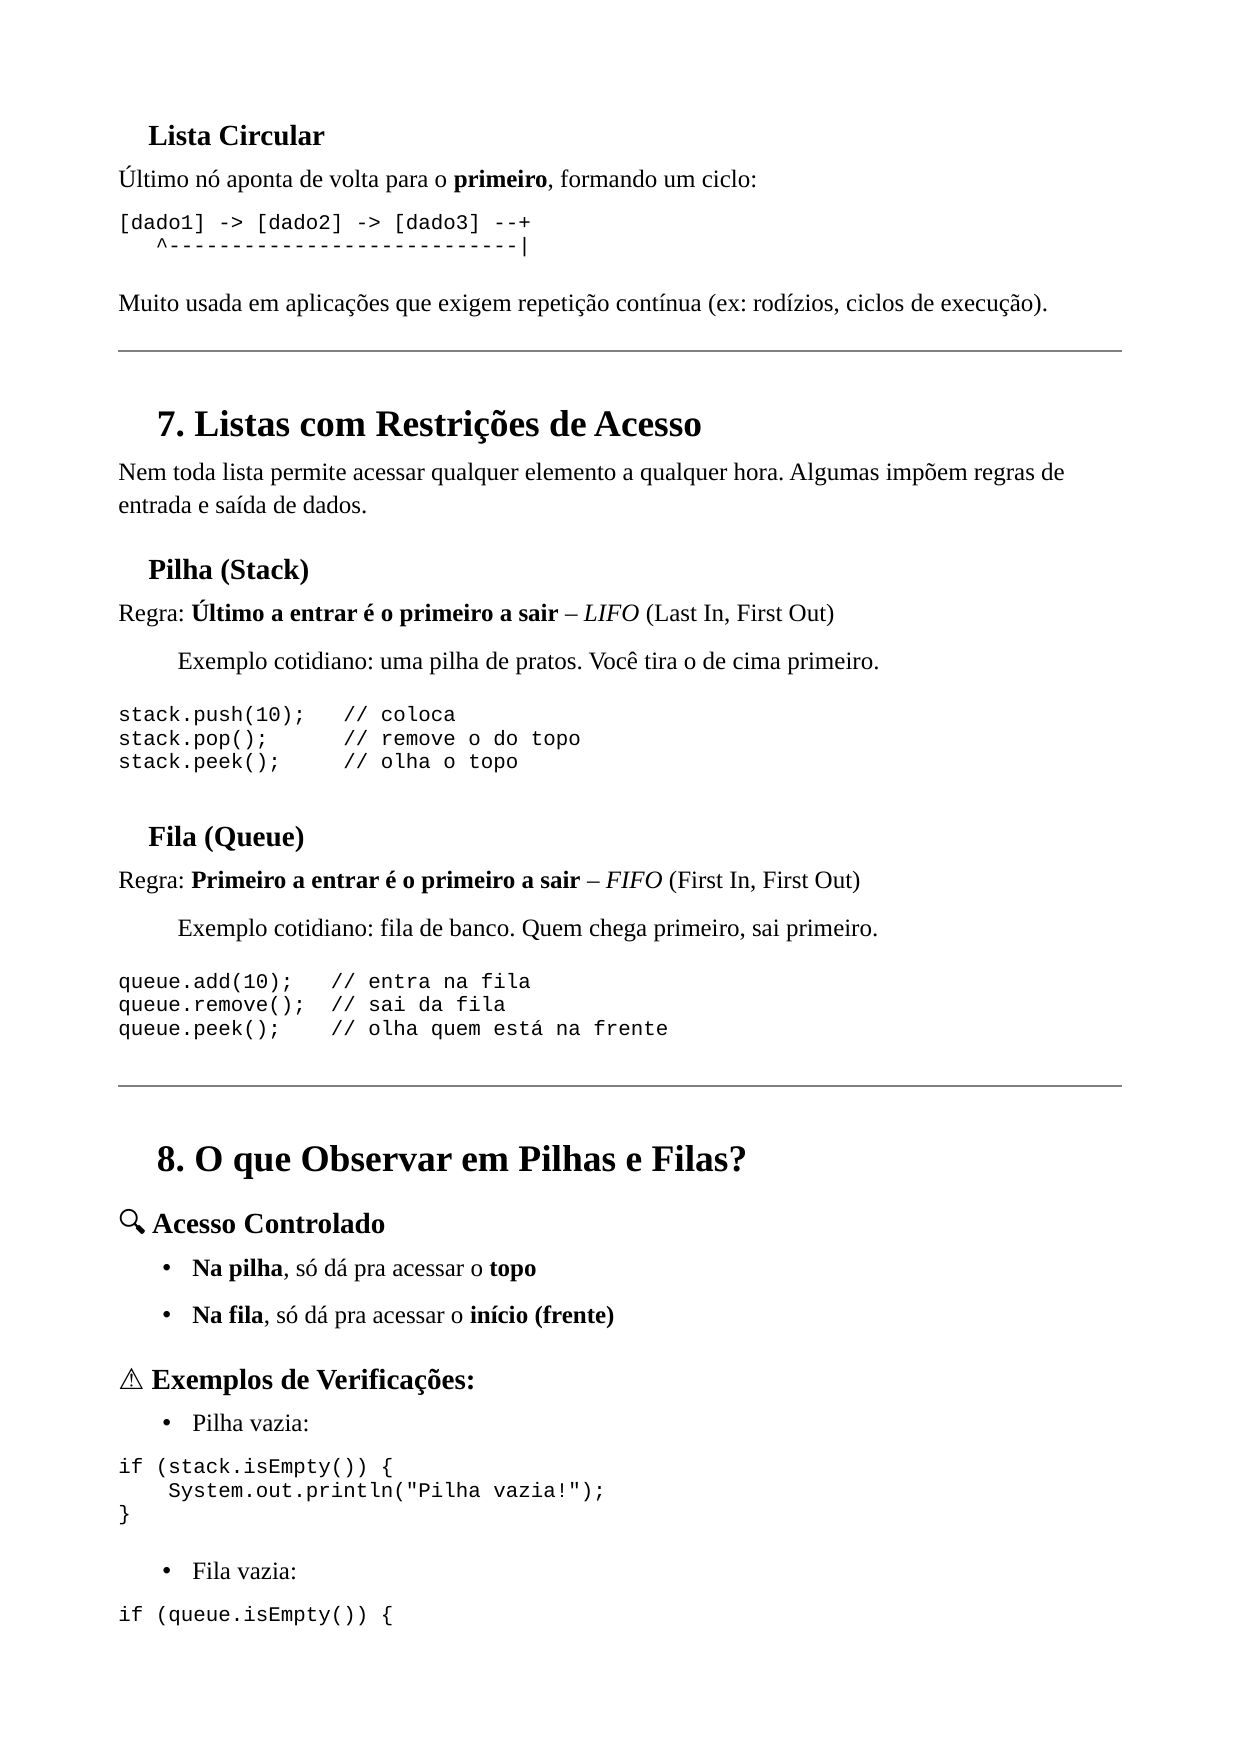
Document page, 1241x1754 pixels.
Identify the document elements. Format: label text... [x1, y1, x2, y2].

text queue.add(10); // entra na fila [118, 971, 1122, 994]
text Regra: Primeiro a entrar é o primeiro a sair – FIFO (First In, First Out) [118, 865, 1122, 894]
text [dado1] -> [dado2] -> [dado3] --+ [118, 212, 1122, 235]
subtitle 📌 7. Listas com Restrições de Acesso [118, 401, 1122, 444]
text stack.push(10); // coloca [118, 704, 1122, 728]
text Exemplo cotidiano: fila de banco. Quem chega primeiro, sai primeiro. [177, 913, 1063, 941]
text if (queue.isEmpty()) { [118, 1604, 1122, 1628]
text Nem toda lista permite acessar qualquer elemento a qualquer hora. Algumas impõem regras de entrada e saída de dados. [118, 457, 1122, 519]
subtitle ⚠️ Exemplos de Verificações: [118, 1362, 1122, 1396]
list Na fila, só dá pra acessar o início (frente) [162, 1300, 1122, 1329]
list Fila vazia: [162, 1556, 1122, 1585]
text Último nó aponta de volta para o primeiro, formando um ciclo: [118, 164, 1122, 193]
text stack.pop(); // remove o do topo [118, 728, 1122, 751]
subtitle 🔸 Pilha (Stack) [118, 552, 1122, 586]
text Exemplo cotidiano: uma pilha de pratos. Você tira o de cima primeiro. [177, 646, 1063, 674]
text queue.peek(); // olha quem está na frente [118, 1018, 1122, 1042]
text stack.peek(); // olha o topo [118, 751, 1122, 775]
text Regra: Último a entrar é o primeiro a sair – LIFO (Last In, First Out) [118, 598, 1122, 627]
text queue.remove(); // sai da fila [118, 994, 1122, 1018]
list Pilha vazia: [162, 1408, 1122, 1437]
text Muito usada em aplicações que exigem repetição contínua (ex: rodízios, ciclos de execução). [118, 288, 1122, 317]
subtitle 🔍 Acesso Controlado [118, 1207, 1122, 1240]
list Na pilha, só dá pra acessar o topo [162, 1253, 1122, 1281]
text System.out.println("Pilha vazia!"); [118, 1480, 1122, 1503]
subtitle 🔸 Fila (Queue) [118, 819, 1122, 852]
text } [118, 1503, 1122, 1527]
subtitle 📌 8. O que Observar em Pilhas e Filas? [118, 1136, 1122, 1179]
subtitle 🔹 Lista Circular [118, 118, 1122, 152]
text ^----------------------------| [118, 235, 1122, 259]
text if (stack.isEmpty()) { [118, 1456, 1122, 1480]
